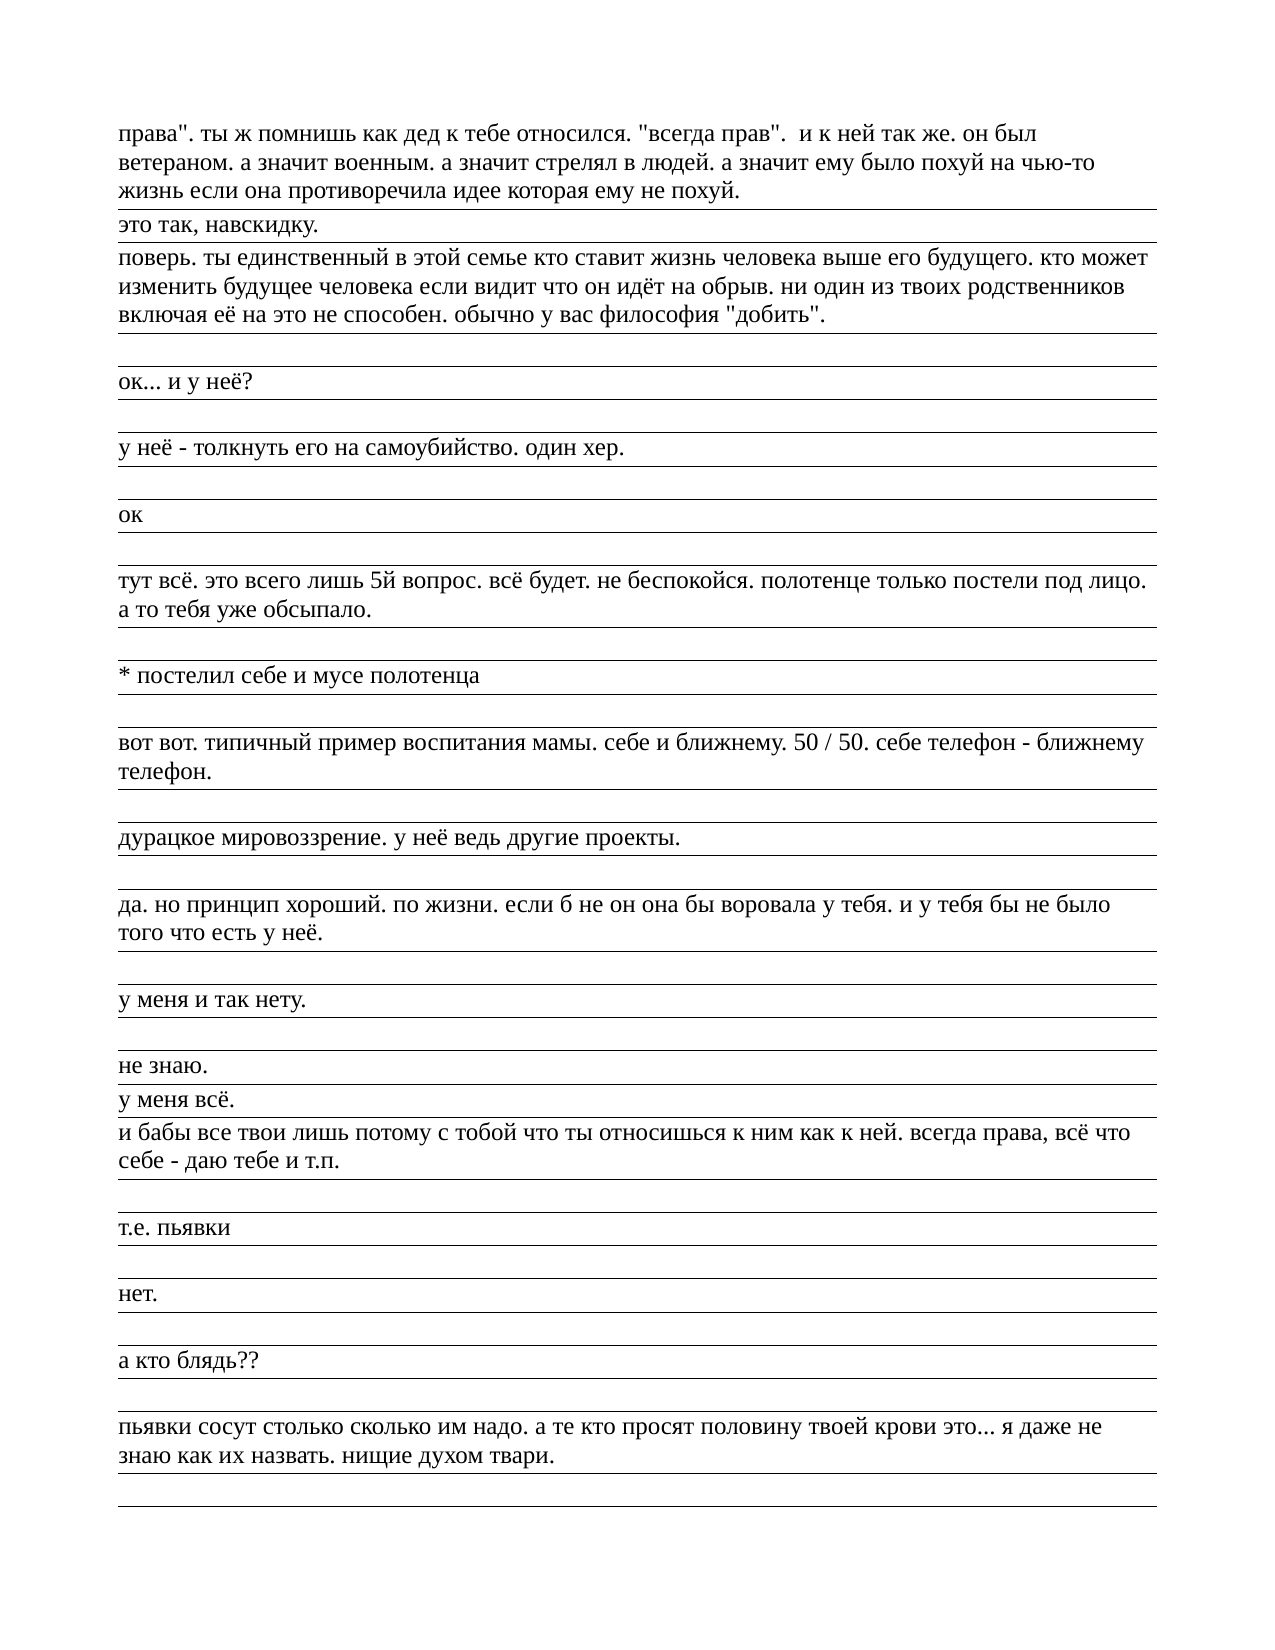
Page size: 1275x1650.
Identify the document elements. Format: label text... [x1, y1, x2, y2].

text это так, навскидку. [118, 210, 1157, 242]
text а кто блядь?? [118, 1346, 1157, 1378]
text у неё - толкнуть его на самоубийство. один хер. [118, 433, 1157, 466]
text ок [118, 500, 1157, 532]
text поверь. ты единственный в этой семье кто ставит жизнь человека выше его будущего. кто может изменить будущее человека если видит что он идёт на обрыв. ни один из твоих родственников включая её на это не способен. обычно у вас философия "добить". [118, 243, 1157, 333]
text не знаю. [118, 1051, 1157, 1084]
text т.е. пьявки [118, 1213, 1157, 1245]
text дурацкое мировоззрение. у неё ведь другие проекты. [118, 823, 1157, 855]
text пьявки сосут столько сколько им надо. а те кто просят половину твоей крови это... я даже не знаю как их назвать. нищие духом твари. [118, 1412, 1157, 1473]
text у меня всё. [118, 1085, 1157, 1117]
text да. но принцип хороший. по жизни. если б не он она бы воровала у тебя. и у тебя бы не было того что есть у неё. [118, 890, 1157, 951]
text ок... и у неё? [118, 367, 1157, 399]
text нет. [118, 1279, 1157, 1312]
text и бабы все твои лишь потому с тобой что ты относишься к ним как к ней. всегда права, всё что себе - даю тебе и т.п. [118, 1118, 1157, 1179]
text вот вот. типичный пример воспитания мамы. себе и ближнему. 50 / 50. себе телефон - ближнему телефон. [118, 728, 1157, 789]
text у меня и так нету. [118, 985, 1157, 1017]
text * постелил себе и мусе полотенца [118, 661, 1157, 694]
text права". ты ж помнишь как дед к тебе относился. "всегда прав". и к ней так же. он был ветераном. а значит военным. а значит стрелял в людей. а значит ему было похуй на чью-то жизнь если она противоречила идее которая ему не похуй. [118, 118, 1157, 209]
text тут всё. это всего лишь 5й вопрос. всё будет. не беспокойся. полотенце только постели под лицо. а то тебя уже обсыпало. [118, 566, 1157, 627]
